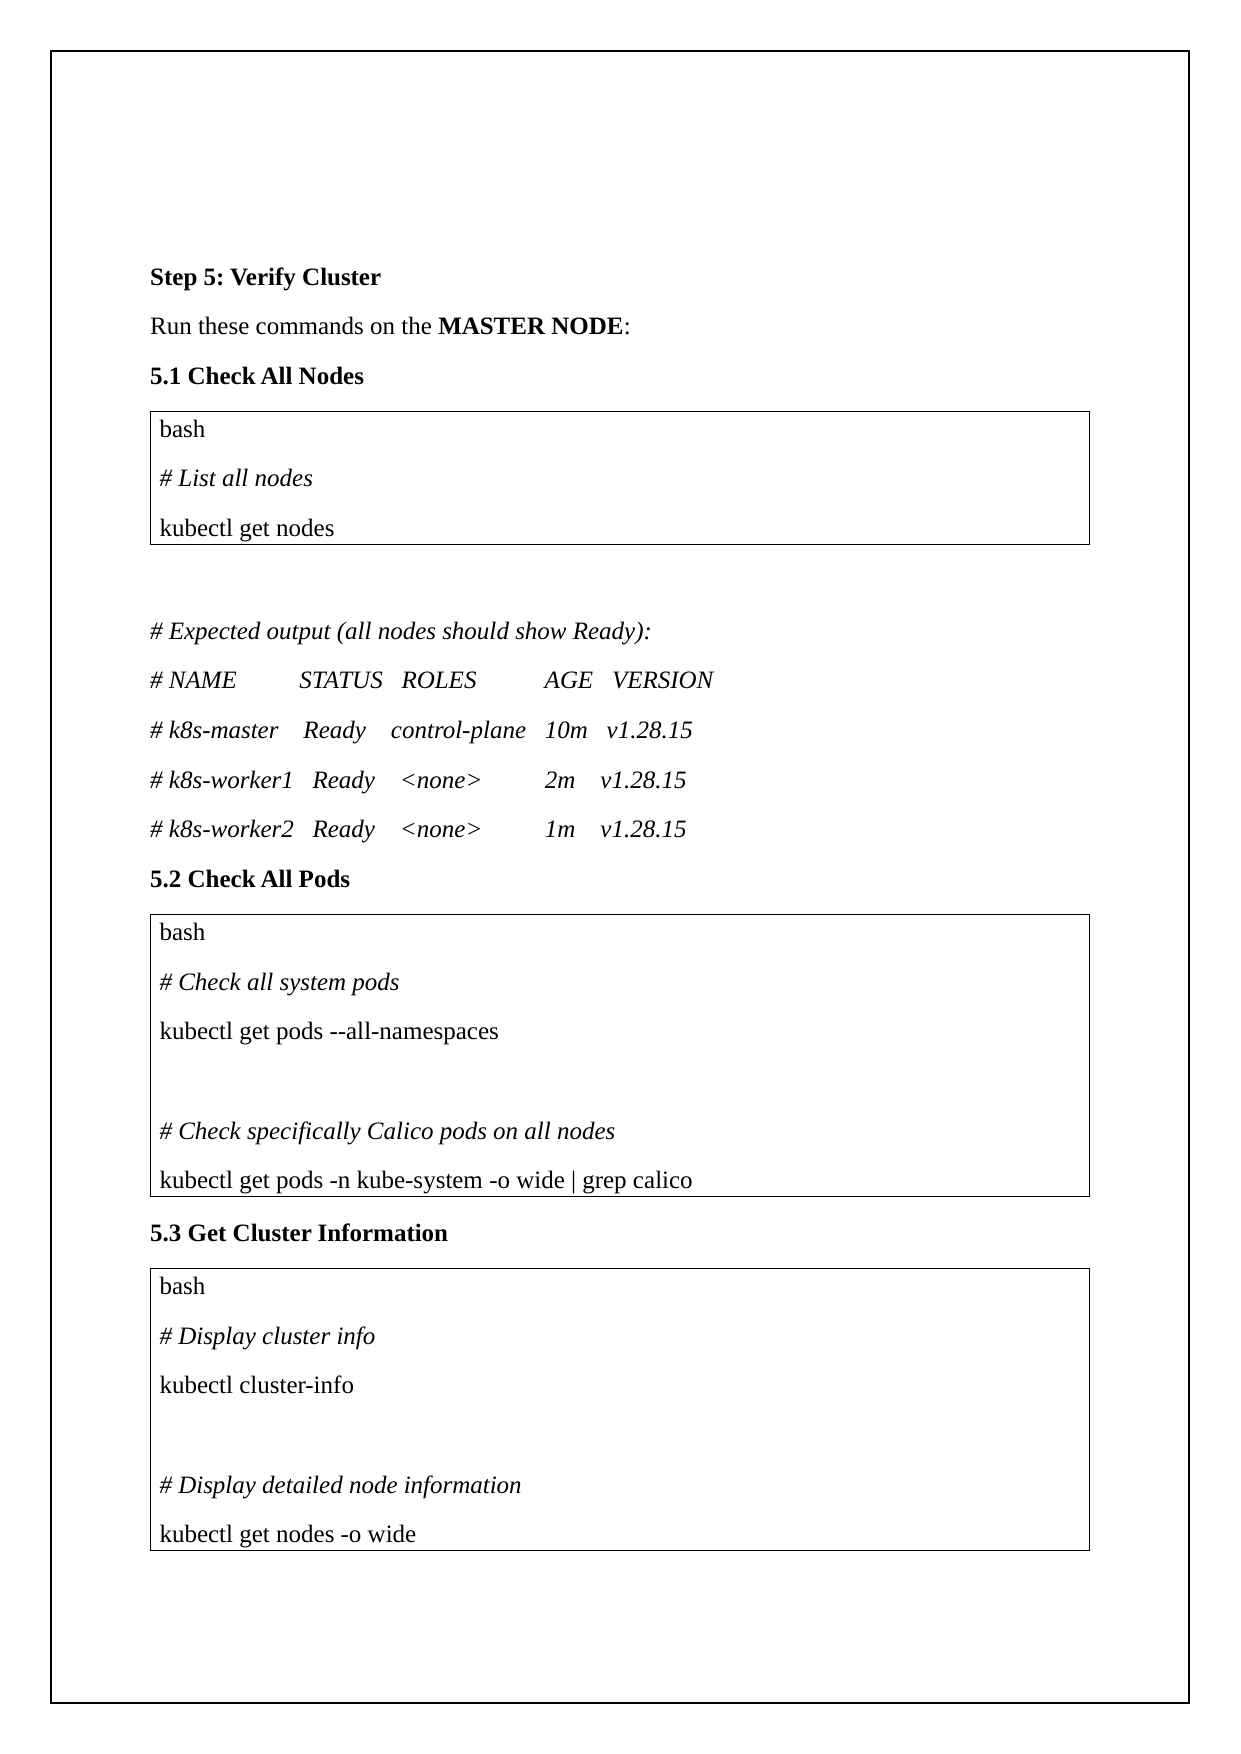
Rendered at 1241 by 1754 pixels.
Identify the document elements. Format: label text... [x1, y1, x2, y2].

text # Expected output (all nodes should show Ready): [150, 616, 1090, 644]
text # NAME STATUS ROLES AGE VERSION [150, 665, 1090, 694]
text 5.3 Get Cluster Information [150, 1218, 1090, 1247]
text 5.1 Check All Nodes [150, 361, 1090, 390]
text Run these commands on the MASTER NODE: [150, 311, 1090, 340]
text kubectl get nodes -o wide [151, 1516, 1089, 1550]
text kubectl get pods --all-namespaces [151, 1013, 1089, 1045]
text # Display cluster info [151, 1318, 1089, 1349]
text # k8s-master Ready control-plane 10m v1.28.15 [150, 715, 1090, 744]
text kubectl cluster-info [151, 1367, 1089, 1399]
text # Display detailed node information [151, 1467, 1089, 1498]
text Step 5: Verify Cluster [150, 262, 1090, 290]
text bash [151, 412, 1089, 443]
text # k8s-worker2 Ready <none> 1m v1.28.15 [150, 814, 1090, 843]
text # Check all system pods [151, 963, 1089, 995]
text 5.2 Check All Pods [150, 864, 1090, 893]
text # Check specifically Calico pods on all nodes [151, 1113, 1089, 1144]
text kubectl get pods -n kube-system -o wide | grep calico [151, 1162, 1089, 1196]
text bash [151, 915, 1089, 946]
text # k8s-worker1 Ready <none> 2m v1.28.15 [150, 765, 1090, 793]
text bash [151, 1269, 1089, 1300]
text # List all nodes [151, 460, 1089, 492]
text kubectl get nodes [151, 510, 1089, 544]
